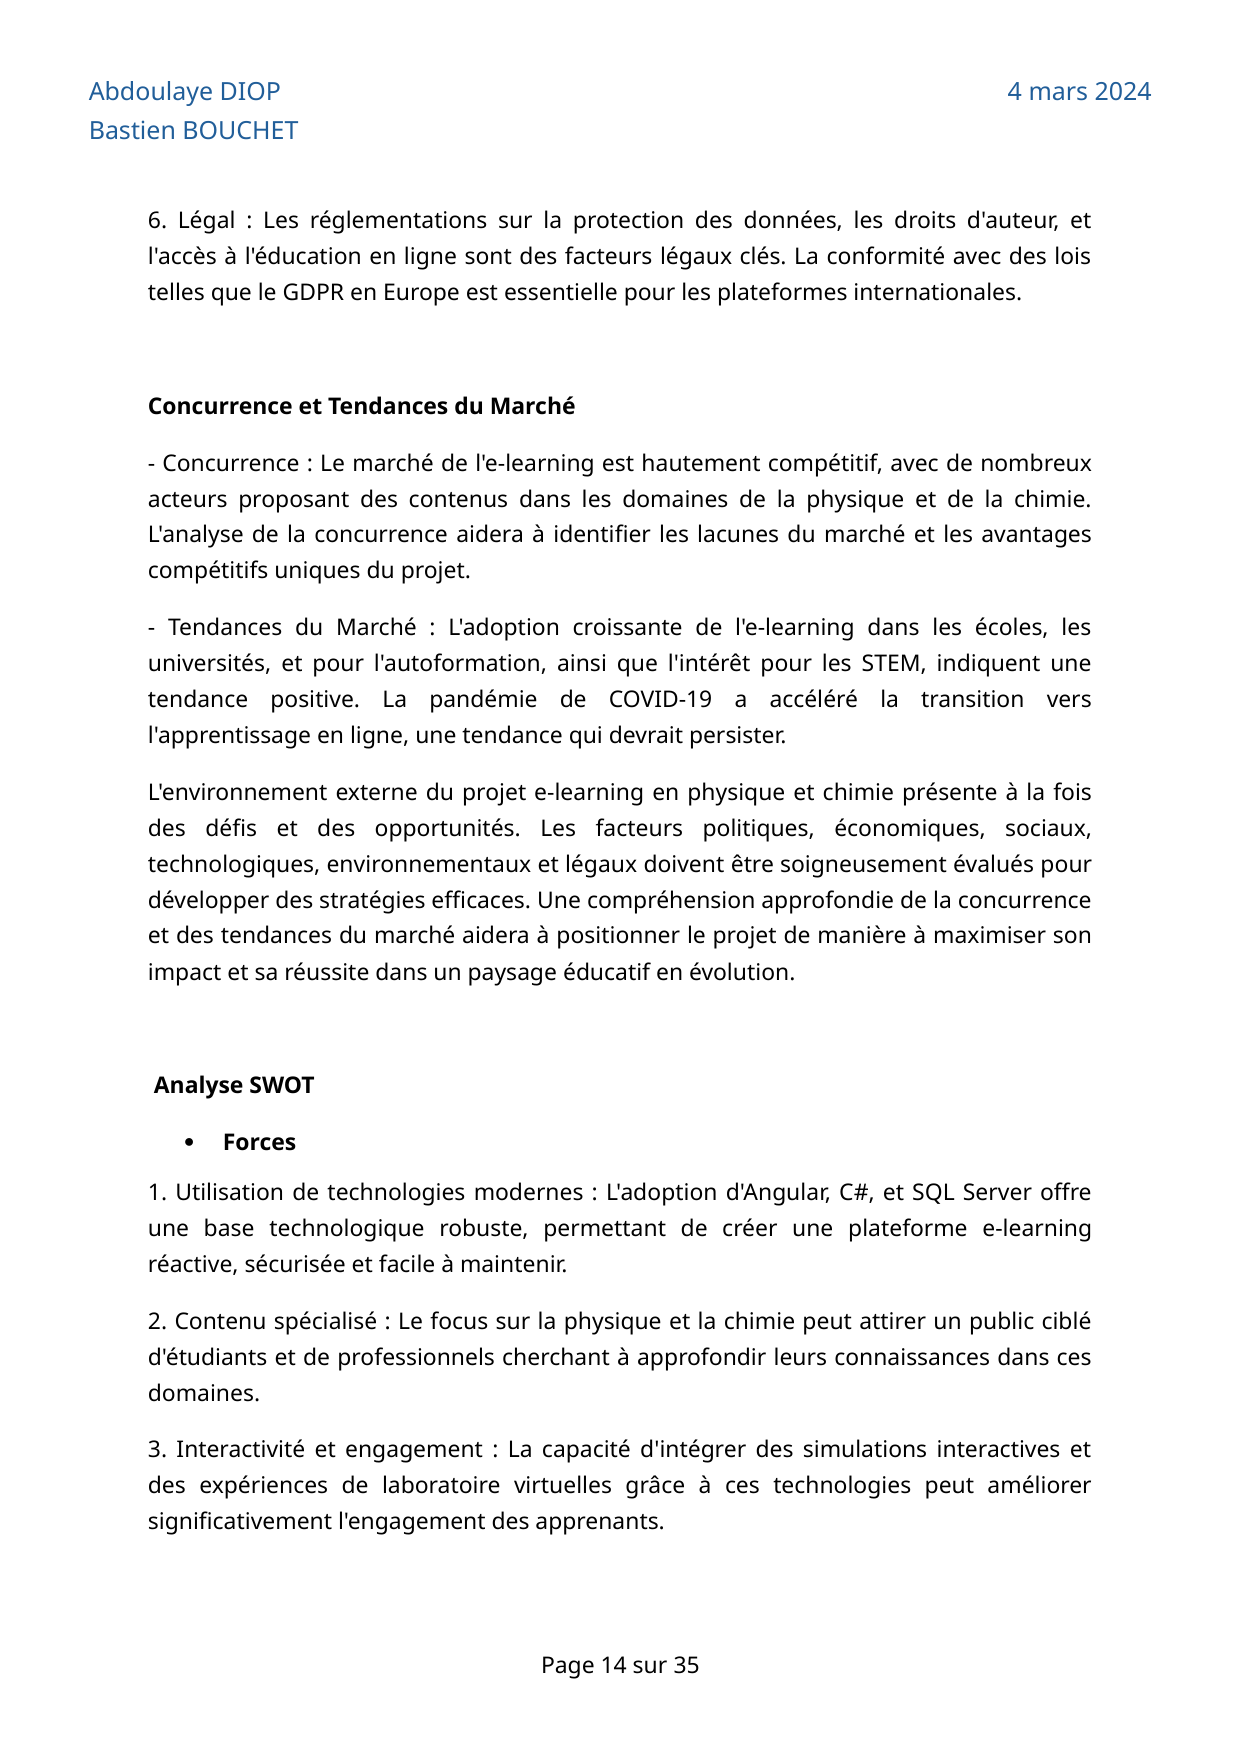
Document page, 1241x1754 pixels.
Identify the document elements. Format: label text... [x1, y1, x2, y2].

text 3. Interactivité et engagement : La capacité d'intégrer des simulations interactives et des expériences de laboratoire virtuelles grâce à ces technologies peut améliorer significativement l'engagement des apprenants. [148, 1433, 1093, 1537]
text 2. Contenu spécialisé : Le focus sur la physique et la chimie peut attirer un public ciblé d'étudiants et de professionnels cherchant à approfondir leurs connaissances dans ces domaines. [148, 1305, 1093, 1408]
list Forces [185, 1126, 1093, 1157]
text L'environnement externe du projet e-learning en physique et chimie présente à la fois des défis et des opportunités. Les facteurs politiques, économiques, sociaux, technologiques, environnementaux et légaux doivent être soigneusement évalués pour développer des stratégies efficaces. Une compréhension approfondie de la concurrence et des tendances du marché aidera à positionner le projet de manière à maximiser son impact et sa réussite dans un paysage éducatif en évolution. [148, 776, 1093, 987]
text 1. Utilisation de technologies modernes : L'adoption d'Angular, C#, et SQL Server offre une base technologique robuste, permettant de créer une plateforme e-learning réactive, sécurisée et facile à maintenir. [148, 1176, 1093, 1279]
text Analyse SWOT [148, 1069, 1093, 1100]
text Concurrence et Tendances du Marché [148, 390, 1093, 421]
text 6. Légal : Les réglementations sur la protection des données, les droits d'auteur, et l'accès à l'éducation en ligne sont des facteurs légaux clés. La conformité avec des lois telles que le GDPR en Europe est essentielle pour les plateformes internationales. [148, 204, 1093, 307]
text - Tendances du Marché : L'adoption croissante de l'e-learning dans les écoles, les universités, et pour l'autoformation, ainsi que l'intérêt pour les STEM, indiquent une tendance positive. La pandémie de COVID-19 a accéléré la transition vers l'apprentissage en ligne, une tendance qui devrait persister. [148, 611, 1093, 750]
text - Concurrence : Le marché de l'e-learning est hautement compétitif, avec de nombreux acteurs proposant des contenus dans les domaines de la physique et de la chimie. L'analyse de la concurrence aidera à identifier les lacunes du marché et les avantages compétitifs uniques du projet. [148, 447, 1093, 586]
